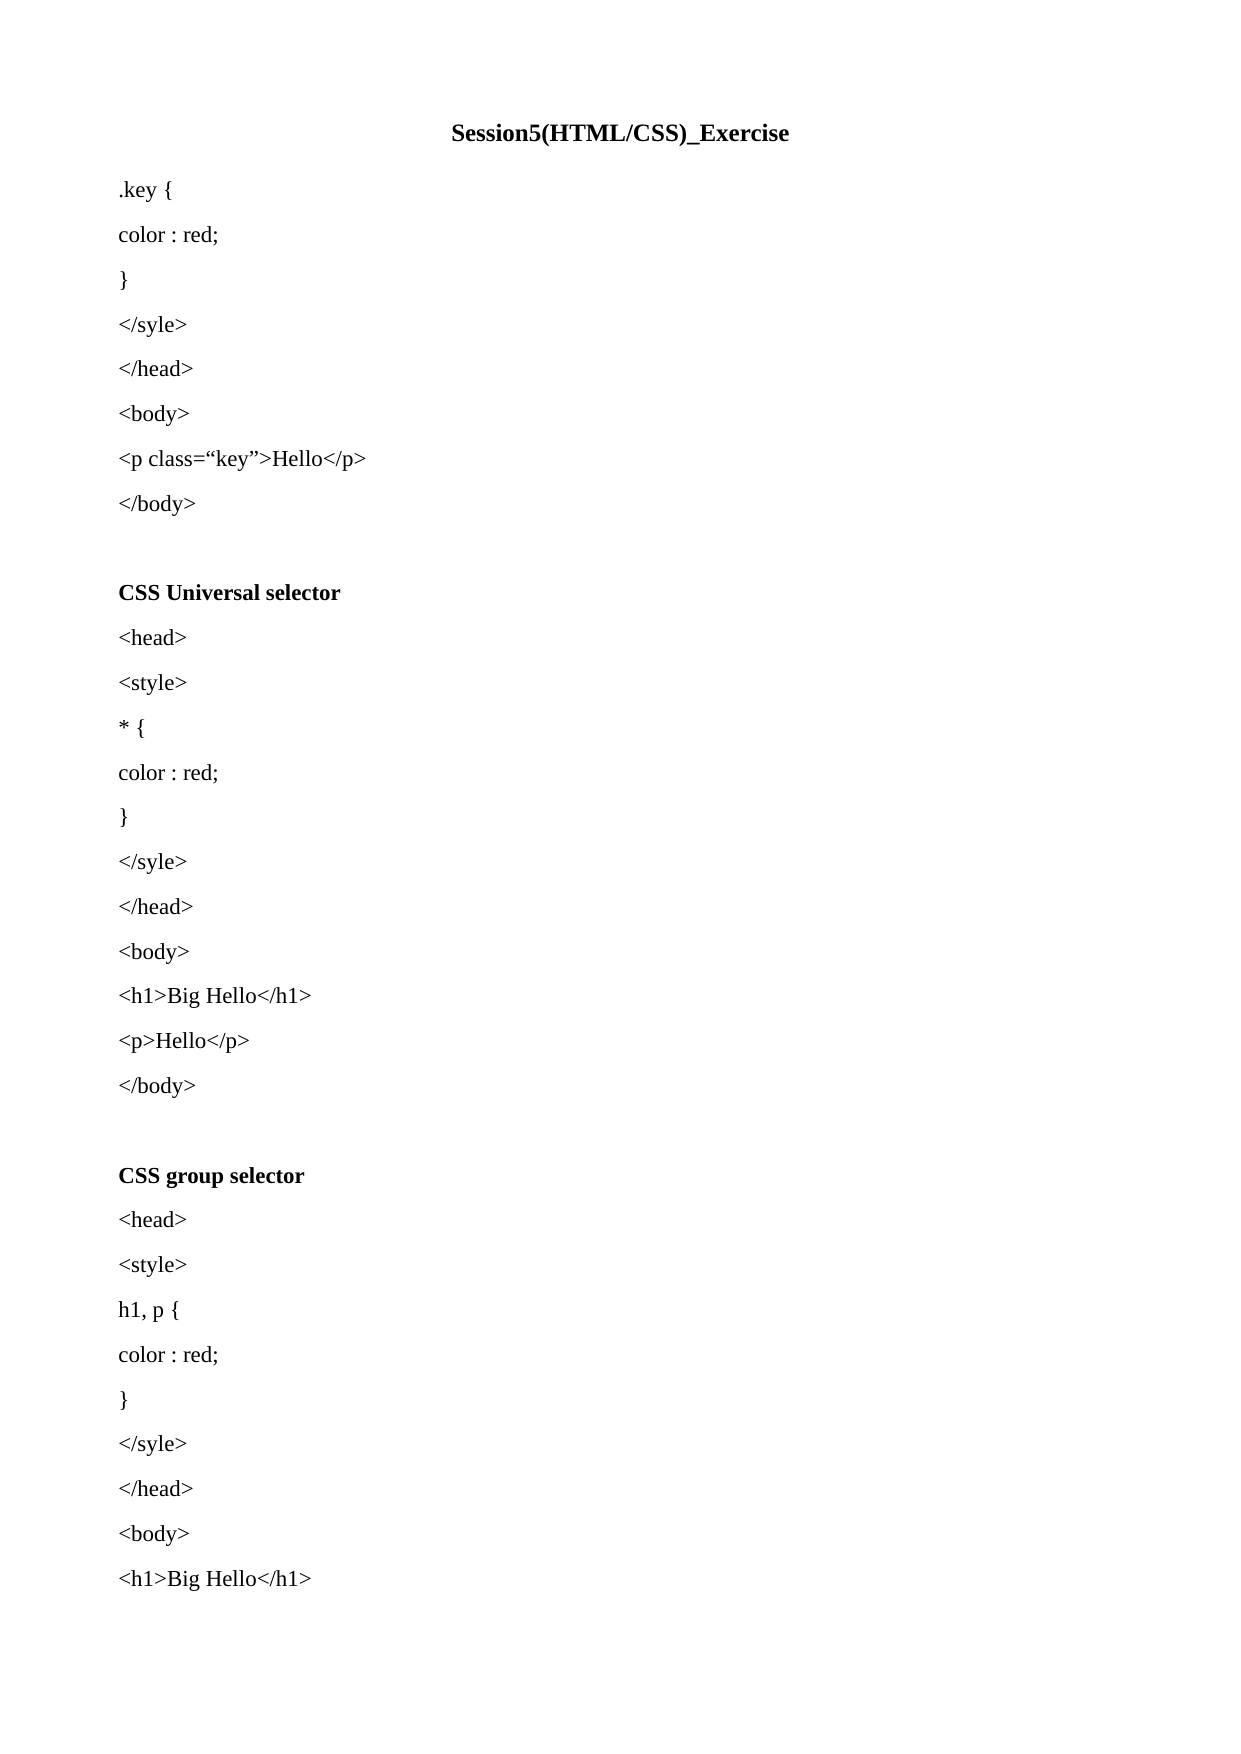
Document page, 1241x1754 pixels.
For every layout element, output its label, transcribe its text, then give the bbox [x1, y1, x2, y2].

text <h1>Big Hello</h1> [118, 983, 1122, 1009]
text * { [118, 714, 1122, 740]
text </syle> [118, 1431, 1122, 1457]
text } [118, 803, 1122, 830]
text </syle> [118, 311, 1122, 337]
text .key { [118, 176, 1122, 203]
text <p class=“key”>Hello</p> [118, 445, 1122, 471]
text <h1>Big Hello</h1> [118, 1565, 1122, 1591]
text <body> [118, 400, 1122, 427]
text </body> [118, 1072, 1122, 1098]
text <body> [118, 1520, 1122, 1546]
text <style> [118, 669, 1122, 695]
text <body> [118, 938, 1122, 964]
text </head> [118, 356, 1122, 382]
text </head> [118, 893, 1122, 919]
text <head> [118, 624, 1122, 651]
text } [118, 1386, 1122, 1412]
text color : red; [118, 221, 1122, 247]
text </head> [118, 1475, 1122, 1502]
text <head> [118, 1207, 1122, 1233]
text <p>Hello</p> [118, 1027, 1122, 1054]
text CSS group selector [118, 1162, 1122, 1188]
text </body> [118, 490, 1122, 516]
text } [118, 266, 1122, 292]
text color : red; [118, 1341, 1122, 1367]
text </syle> [118, 848, 1122, 874]
text <style> [118, 1251, 1122, 1278]
text h1, p { [118, 1296, 1122, 1322]
text color : red; [118, 759, 1122, 785]
text CSS Universal selector [118, 579, 1122, 606]
